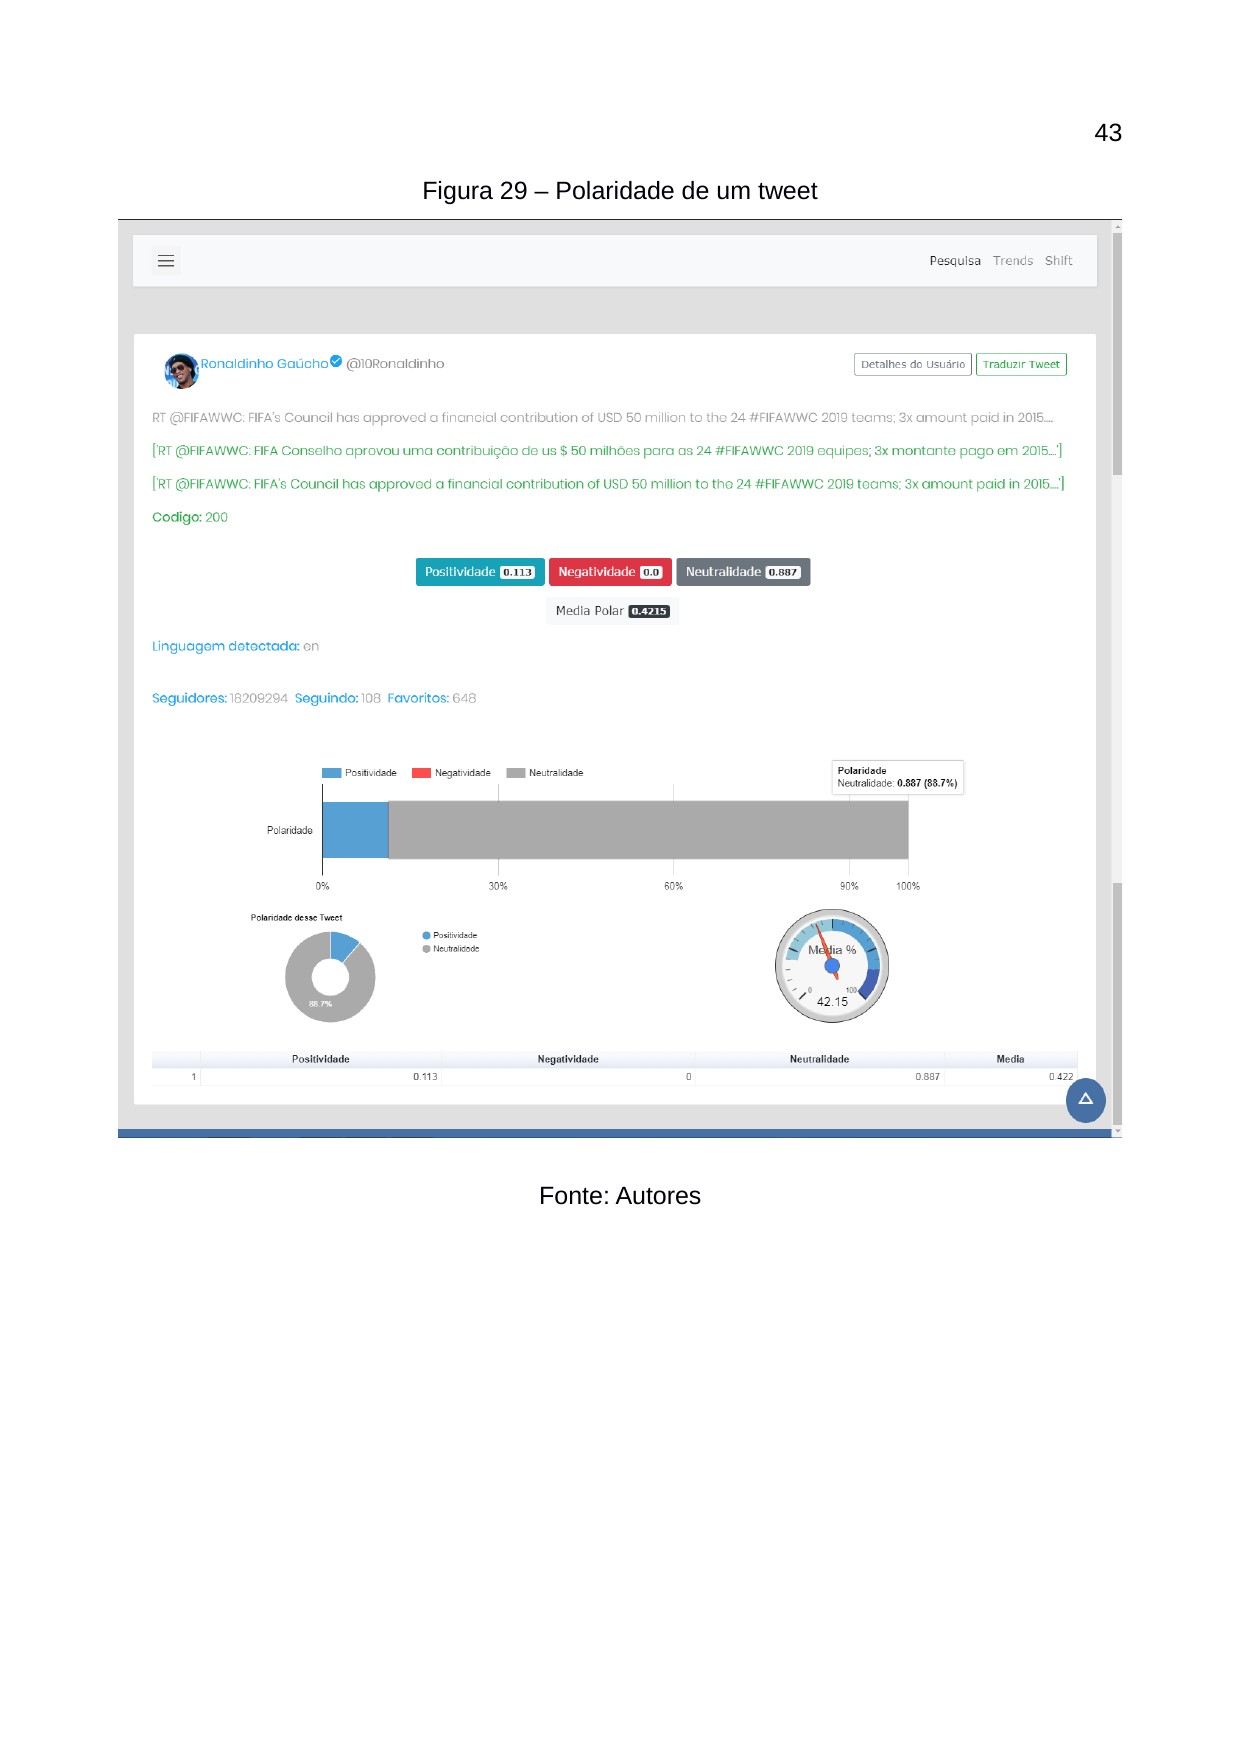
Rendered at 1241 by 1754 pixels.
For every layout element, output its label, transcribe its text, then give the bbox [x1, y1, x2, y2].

text Fonte: Autores [118, 1181, 1122, 1210]
picture [118, 219, 1123, 1138]
text Figura 29 – Polaridade de um tweet [118, 176, 1122, 205]
